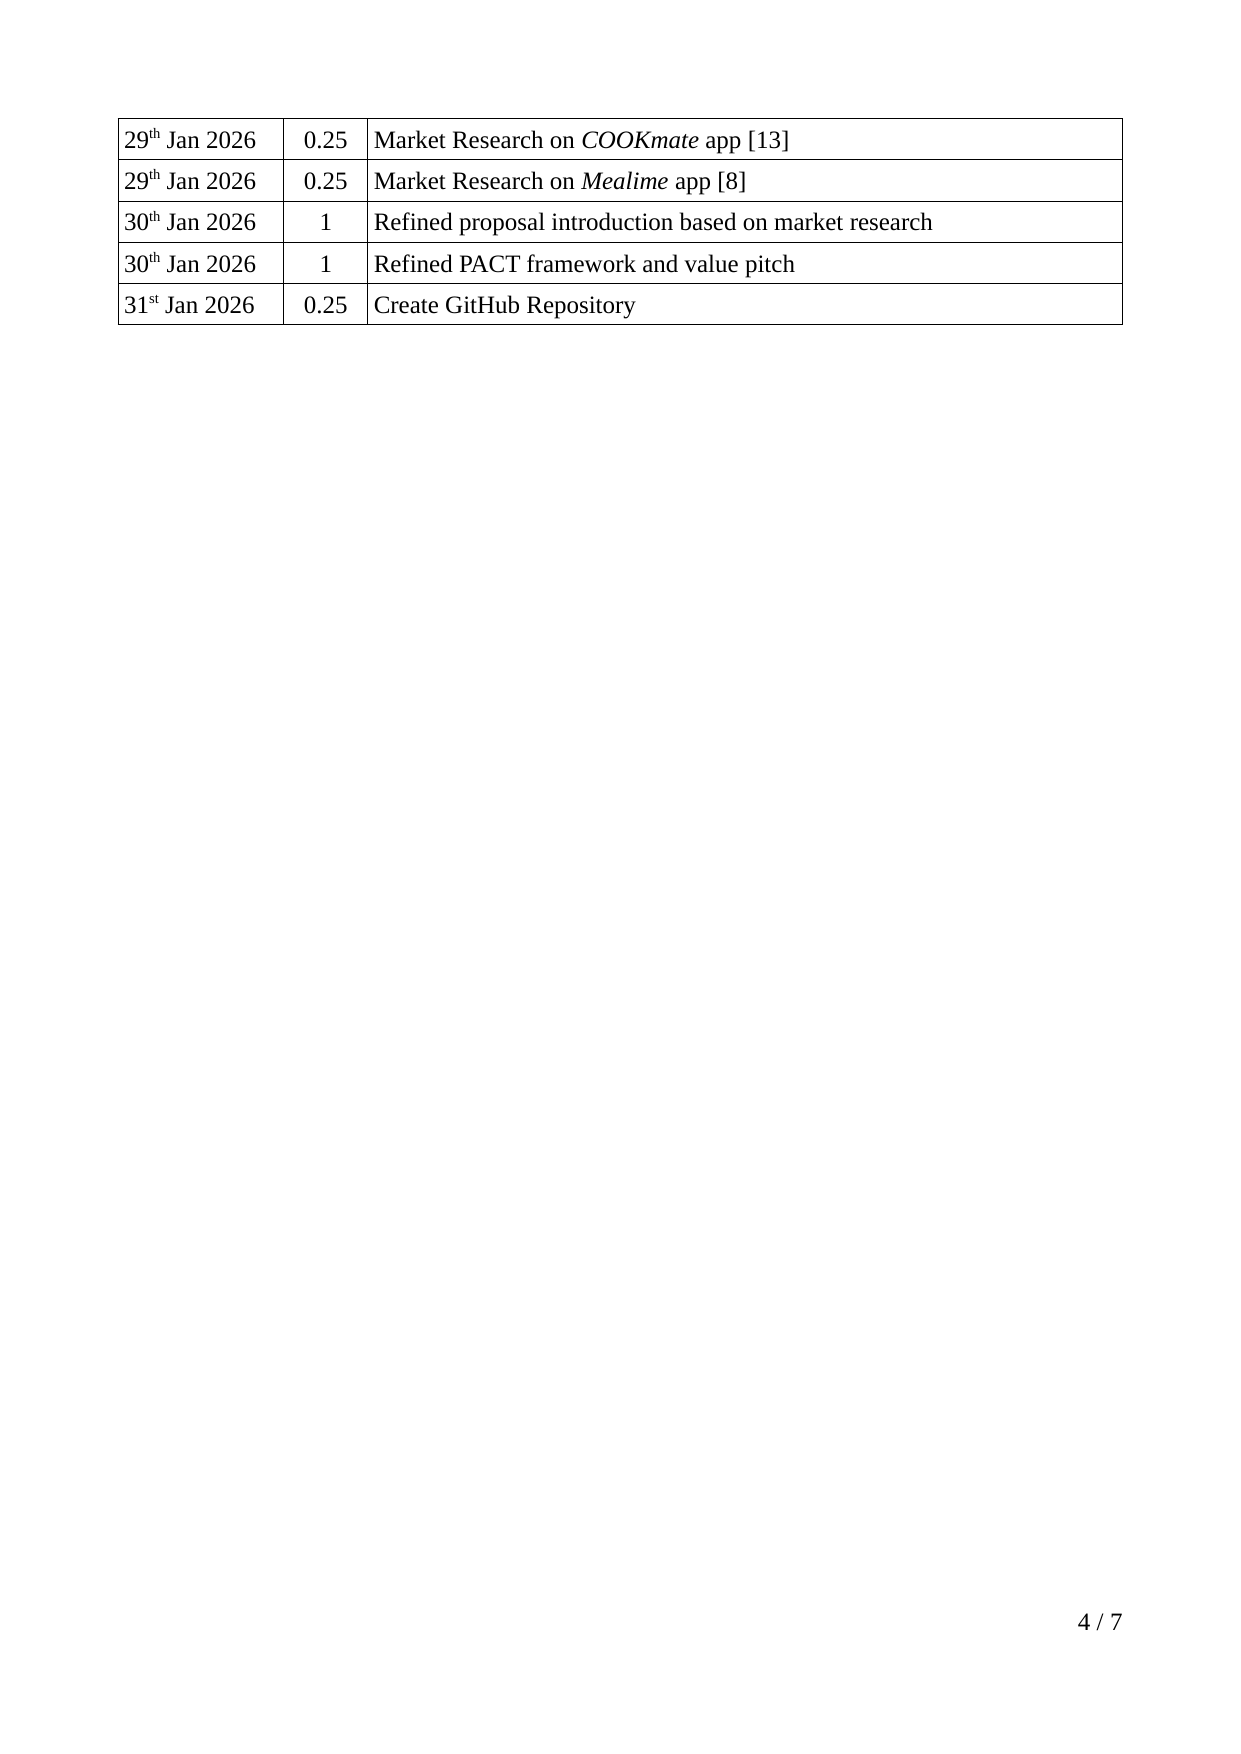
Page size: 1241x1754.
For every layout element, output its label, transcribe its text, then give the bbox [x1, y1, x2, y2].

table_cell 30th Jan 2026 [119, 202, 283, 242]
table_cell Market Research on COOKmate app [13] [368, 119, 1122, 159]
table_cell 1 [284, 243, 367, 283]
table_cell 31st Jan 2026 [119, 284, 283, 324]
table_cell Refined PACT framework and value pitch [368, 243, 1122, 283]
table_cell 1 [284, 202, 367, 242]
table_cell 0.25 [284, 284, 367, 324]
table_cell 0.25 [284, 119, 367, 159]
table_cell Create GitHub Repository [368, 284, 1122, 324]
table_cell 30th Jan 2026 [119, 243, 283, 283]
table_cell 29th Jan 2026 [119, 119, 283, 159]
table_cell Market Research on Mealime app [8] [368, 160, 1122, 201]
table_cell 0.25 [284, 160, 367, 201]
table_cell 29th Jan 2026 [119, 160, 283, 201]
table_cell Refined proposal introduction based on market research [368, 202, 1122, 242]
